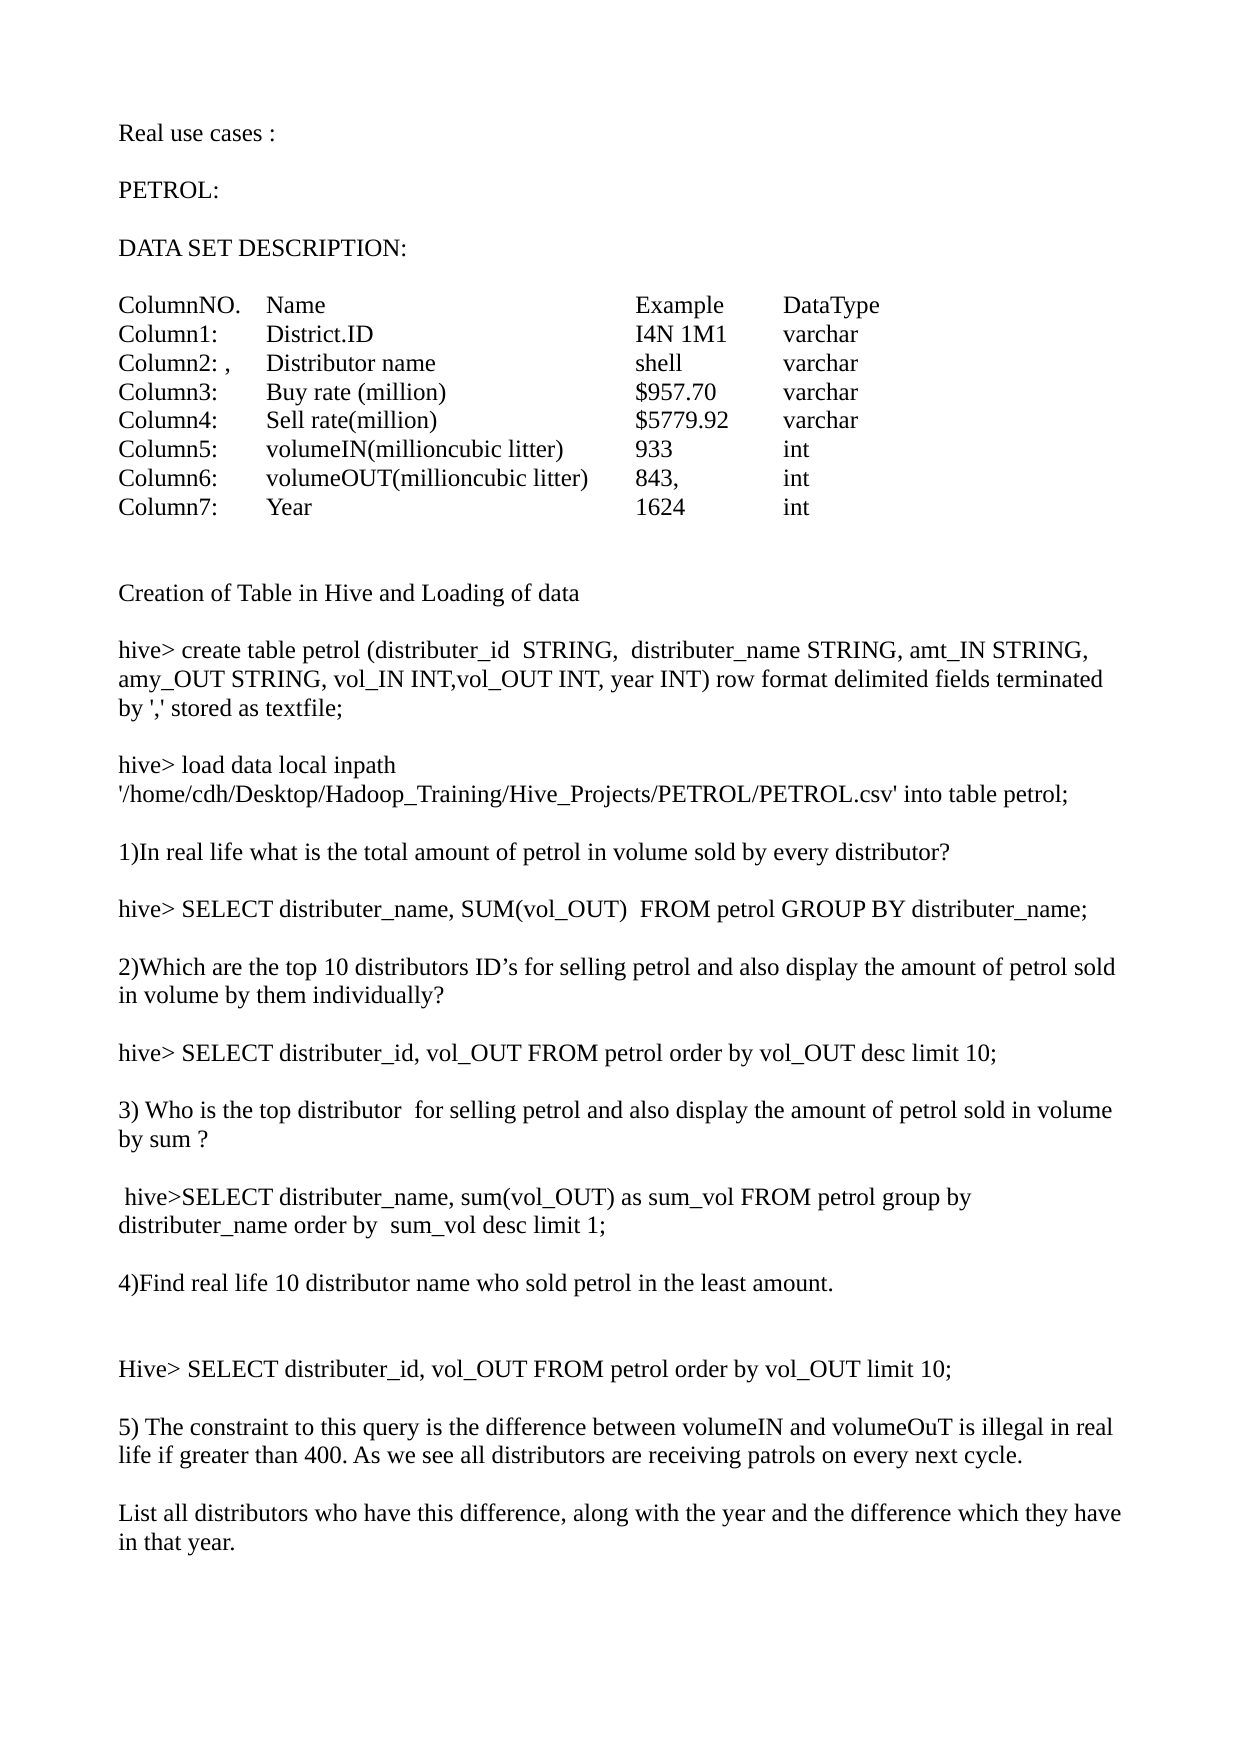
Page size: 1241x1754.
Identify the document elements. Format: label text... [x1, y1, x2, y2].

text Creation of Table in Hive and Loading of data [118, 578, 1122, 607]
text Column4: Sell rate(million) $5779.92 varchar [118, 406, 1122, 434]
text Column6: volumeOUT(millioncubic litter) 843, int [118, 463, 1122, 492]
text Hive> SELECT distributer_id, vol_OUT FROM petrol order by vol_OUT limit 10; [118, 1354, 1122, 1383]
text Column7: Year 1624 int [118, 492, 1122, 521]
text 3) Who is the top distributor for selling petrol and also display the amount of petrol sold in volume by sum ? [118, 1096, 1122, 1153]
text 4)Find real life 10 distributor name who sold petrol in the least amount. [118, 1268, 1122, 1297]
text hive>SELECT distributer_name, sum(vol_OUT) as sum_vol FROM petrol group by distributer_name order by sum_vol desc limit 1; [118, 1182, 1122, 1239]
text 1)In real life what is the total amount of petrol in volume sold by every distributor? [118, 837, 1122, 866]
text Column3: Buy rate (million) $957.70 varchar [118, 377, 1122, 406]
text PETROL: [118, 176, 1122, 204]
text 5) The constraint to this query is the difference between volumeIN and volumeOuT is illegal in real life if greater than 400. As we see all distributors are receiving patrols on every next cycle. [118, 1412, 1122, 1469]
text hive> SELECT distributer_name, SUM(vol_OUT) FROM petrol GROUP BY distributer_name; [118, 894, 1122, 923]
text Column1: District.ID I4N 1M1 varchar [118, 319, 1122, 348]
text 2)Which are the top 10 distributors ID’s for selling petrol and also display the amount of petrol sold in volume by them individually? [118, 952, 1122, 1009]
text List all distributors who have this difference, along with the year and the difference which they have in that year. [118, 1498, 1122, 1556]
text Column2: , Distributor name shell varchar [118, 348, 1122, 377]
text hive> load data local inpath '/home/cdh/Desktop/Hadoop_Training/Hive_Projects/PETROL/PETROL.csv' into table petrol; [118, 751, 1122, 808]
text Column5: volumeIN(millioncubic litter) 933 int [118, 434, 1122, 463]
text DATA SET DESCRIPTION: [118, 233, 1122, 262]
text hive> SELECT distributer_id, vol_OUT FROM petrol order by vol_OUT desc limit 10; [118, 1038, 1122, 1067]
text ColumnNO. Name Example DataType [118, 291, 1122, 319]
text hive> create table petrol (distributer_id STRING, distributer_name STRING, amt_IN STRING, amy_OUT STRING, vol_IN INT,vol_OUT INT, year INT) row format delimited fields terminated by ',' stored as textfile; [118, 636, 1122, 722]
text Real use cases : [118, 118, 1122, 147]
